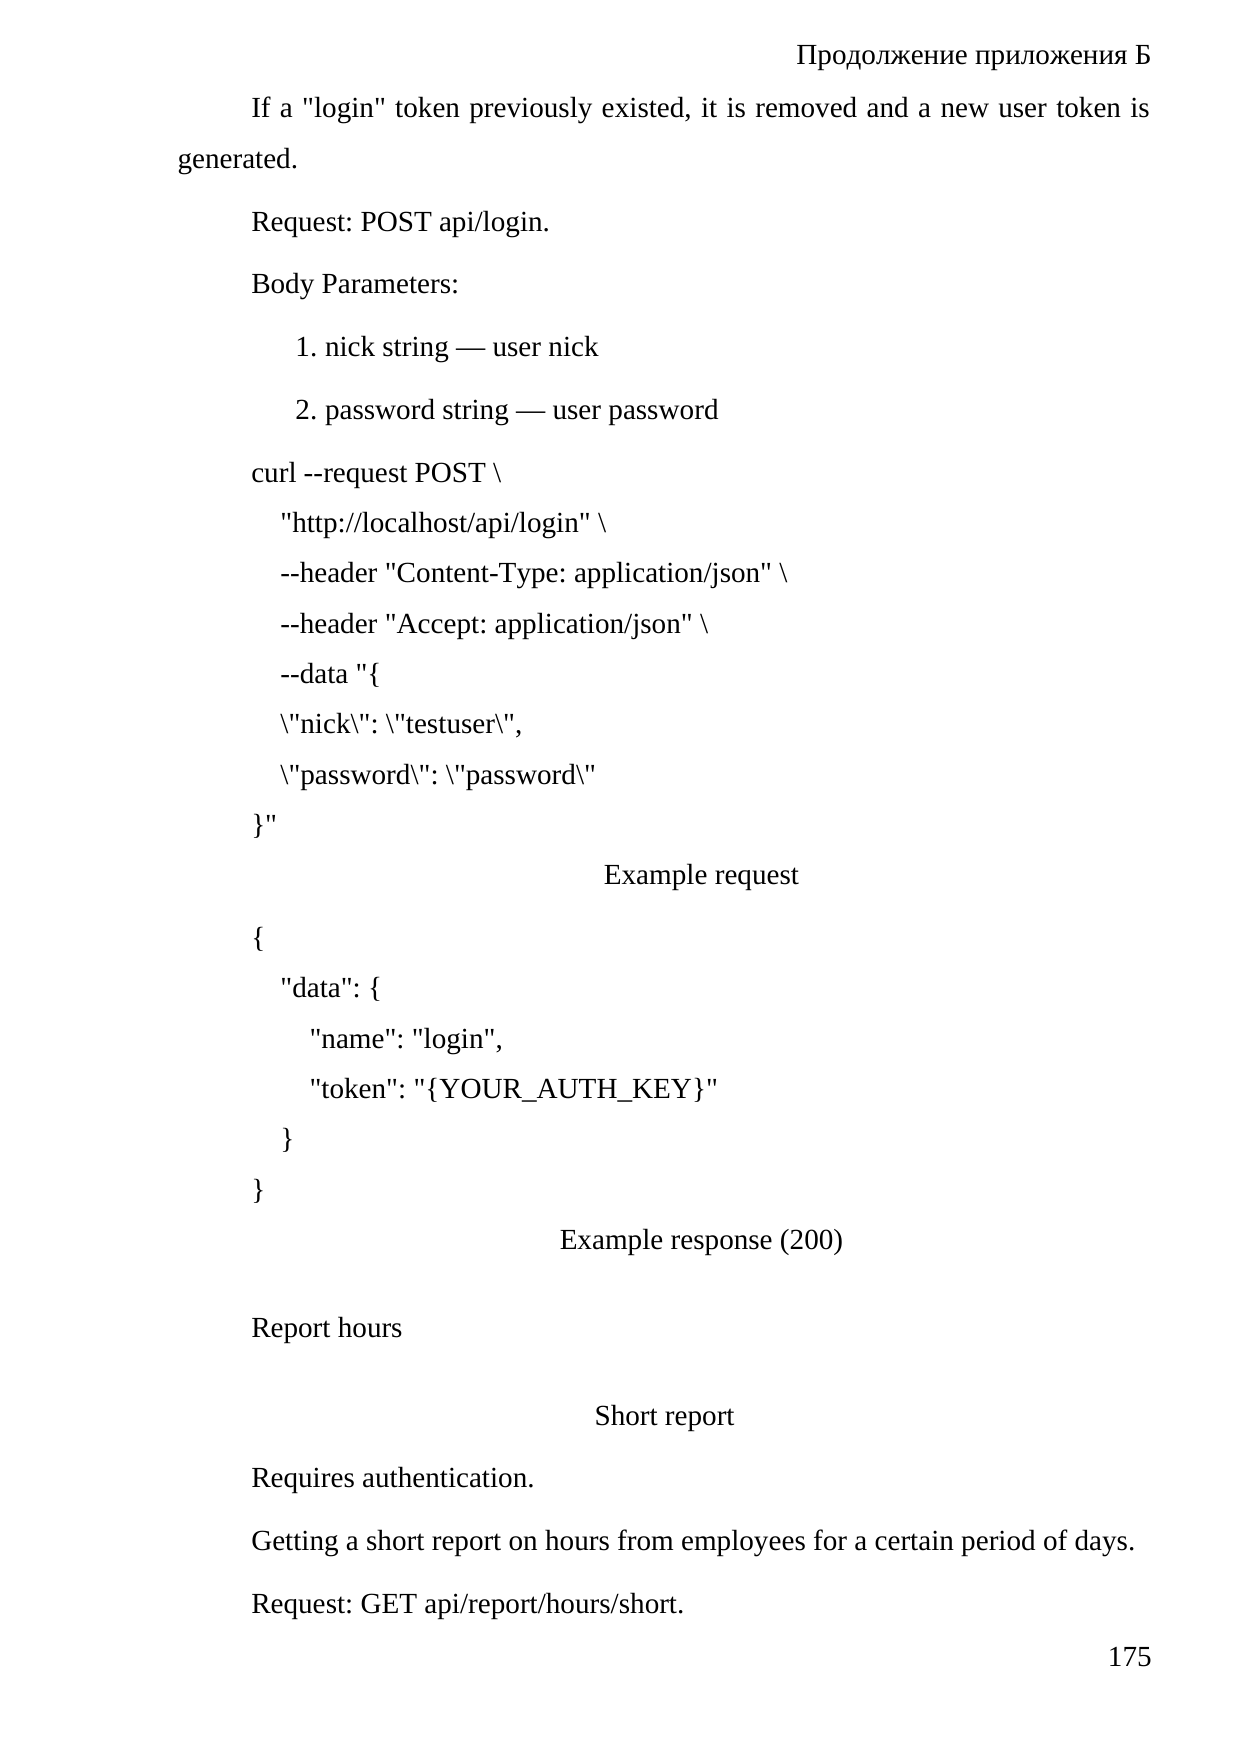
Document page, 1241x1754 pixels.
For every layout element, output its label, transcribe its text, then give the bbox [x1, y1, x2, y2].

text "token": "{YOUR_AUTH_KEY}" [177, 1071, 1152, 1105]
text }" [177, 807, 1152, 841]
text Request: POST api/login. [177, 204, 1152, 237]
text \"nick\": \"testuser\", [177, 707, 1152, 740]
text Example request [177, 857, 1152, 891]
text "name": "login", [177, 1021, 1152, 1054]
text "data": { [177, 971, 1152, 1004]
text If a "login" token previously existed, it is removed and a new user token is generated. [177, 91, 1152, 174]
text Example response (200) [177, 1222, 1152, 1256]
text Body Parameters: [177, 267, 1152, 300]
text --data "{ [177, 656, 1152, 690]
text "http://localhost/api/login" \ [177, 505, 1152, 539]
text { [177, 920, 1152, 954]
text --header "Content-Type: application/json" \ [177, 556, 1152, 589]
list password string — user password [221, 392, 1152, 426]
text --header "Accept: application/json" \ [177, 606, 1152, 639]
subtitle Report hours [251, 1310, 1152, 1343]
text curl --request POST \ [177, 455, 1152, 488]
list nick string — user nick [221, 329, 1152, 363]
subtitle Short report [177, 1398, 1152, 1431]
text \"password\": \"password\" [177, 757, 1152, 790]
text } [177, 1122, 1152, 1155]
text Request: GET api/report/hours/short. [177, 1586, 1152, 1620]
text Getting a short report on hours from employees for a certain period of days. [177, 1523, 1152, 1557]
text } [177, 1172, 1152, 1205]
text Requires authentication. [177, 1461, 1152, 1494]
